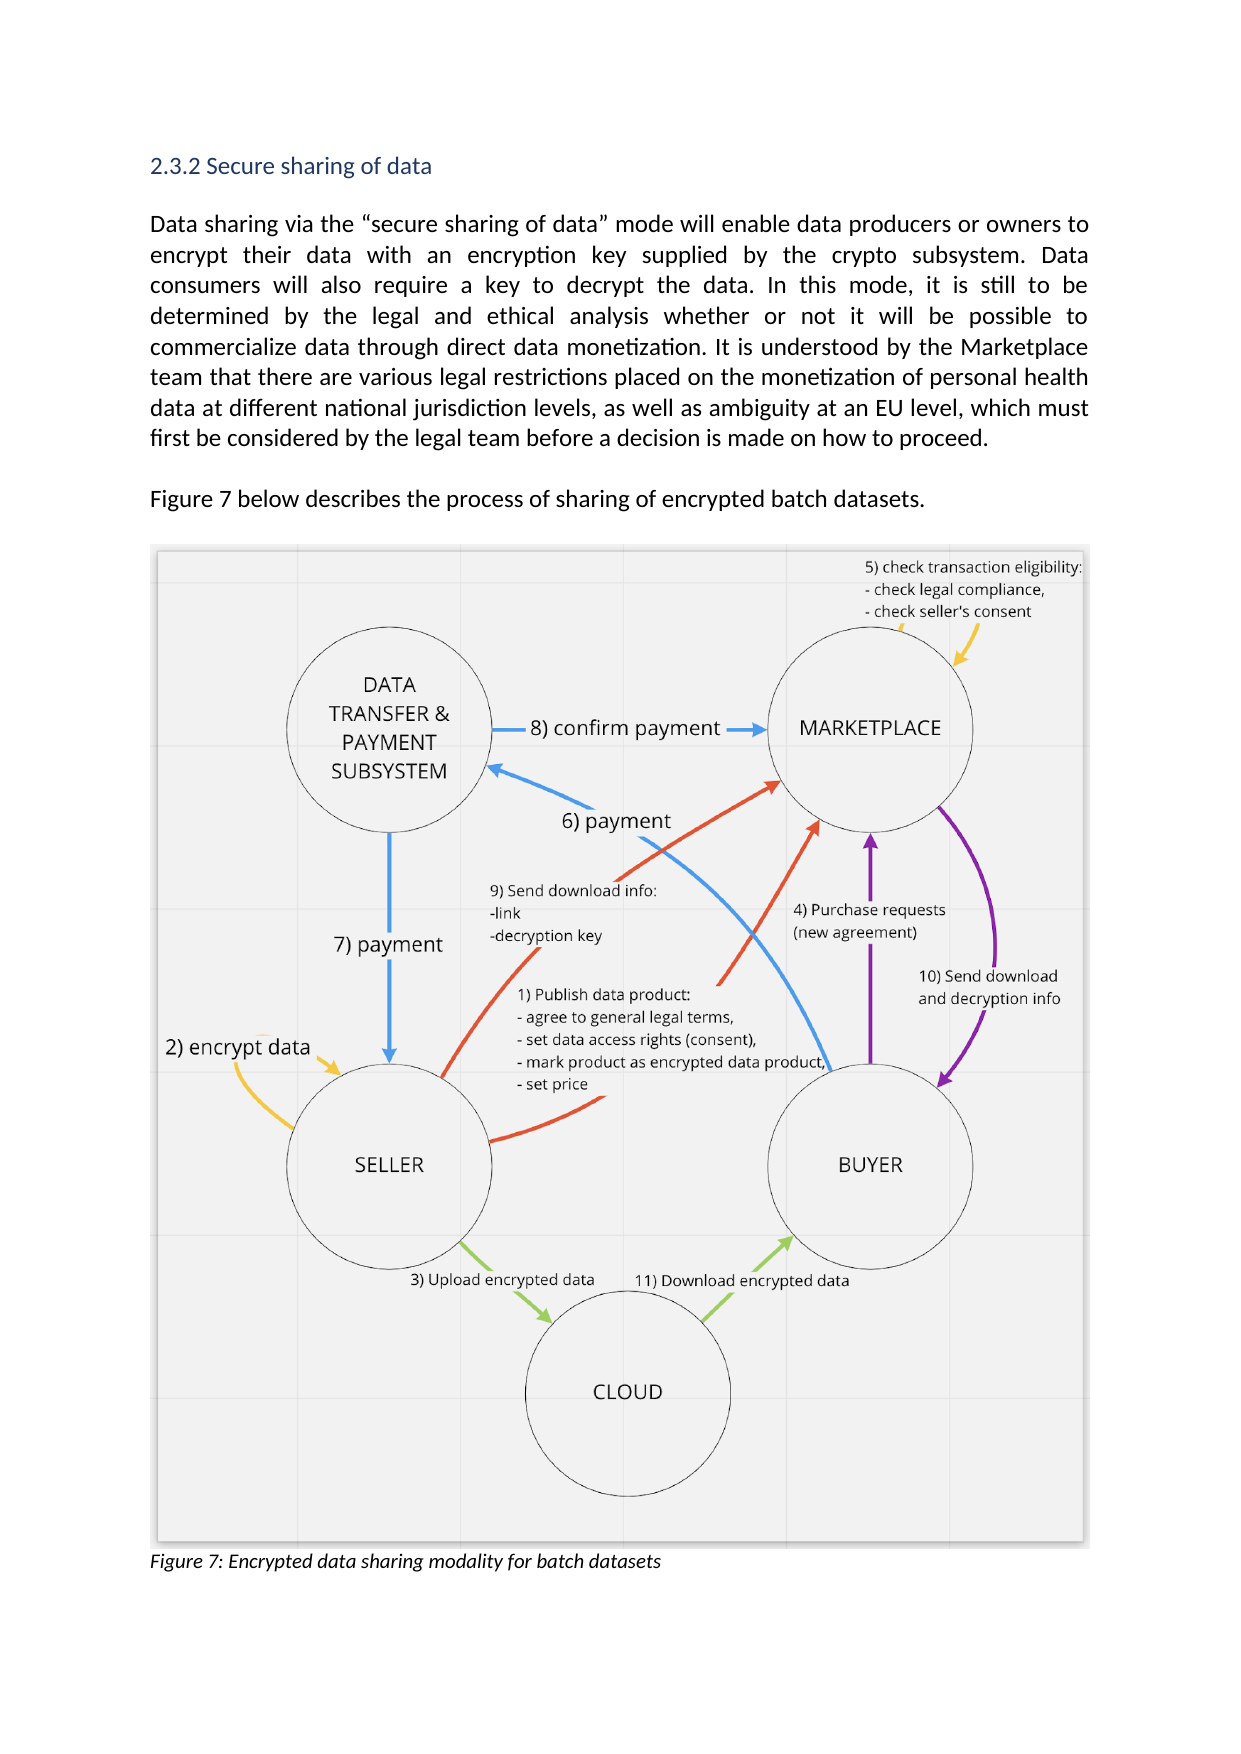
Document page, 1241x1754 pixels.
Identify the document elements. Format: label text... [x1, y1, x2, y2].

text Figure 7 below describes the process of sharing of encrypted batch datasets. [150, 483, 1090, 514]
text Figure 7: Encrypted data sharing modality for batch datasets [150, 1549, 1090, 1574]
subtitle 2.3.2 Secure sharing of data [150, 150, 1090, 181]
text Data sharing via the “secure sharing of data” mode will enable data producers or owners to encrypt their data with an encryption key supplied by the crypto subsystem. Data consumers will also require a key to decrypt the data. In this mode, it is still to be determined by the legal and ethical analysis whether or not it will be possible to commercialize data through direct data monetization. It is understood by the Marketplace team that there are various legal restrictions placed on the monetization of personal health data at different national jurisdiction levels, as well as ambiguity at an EU level, which must first be considered by the legal team before a decision is made on how to proceed. [150, 208, 1090, 453]
picture [150, 544, 1091, 1549]
